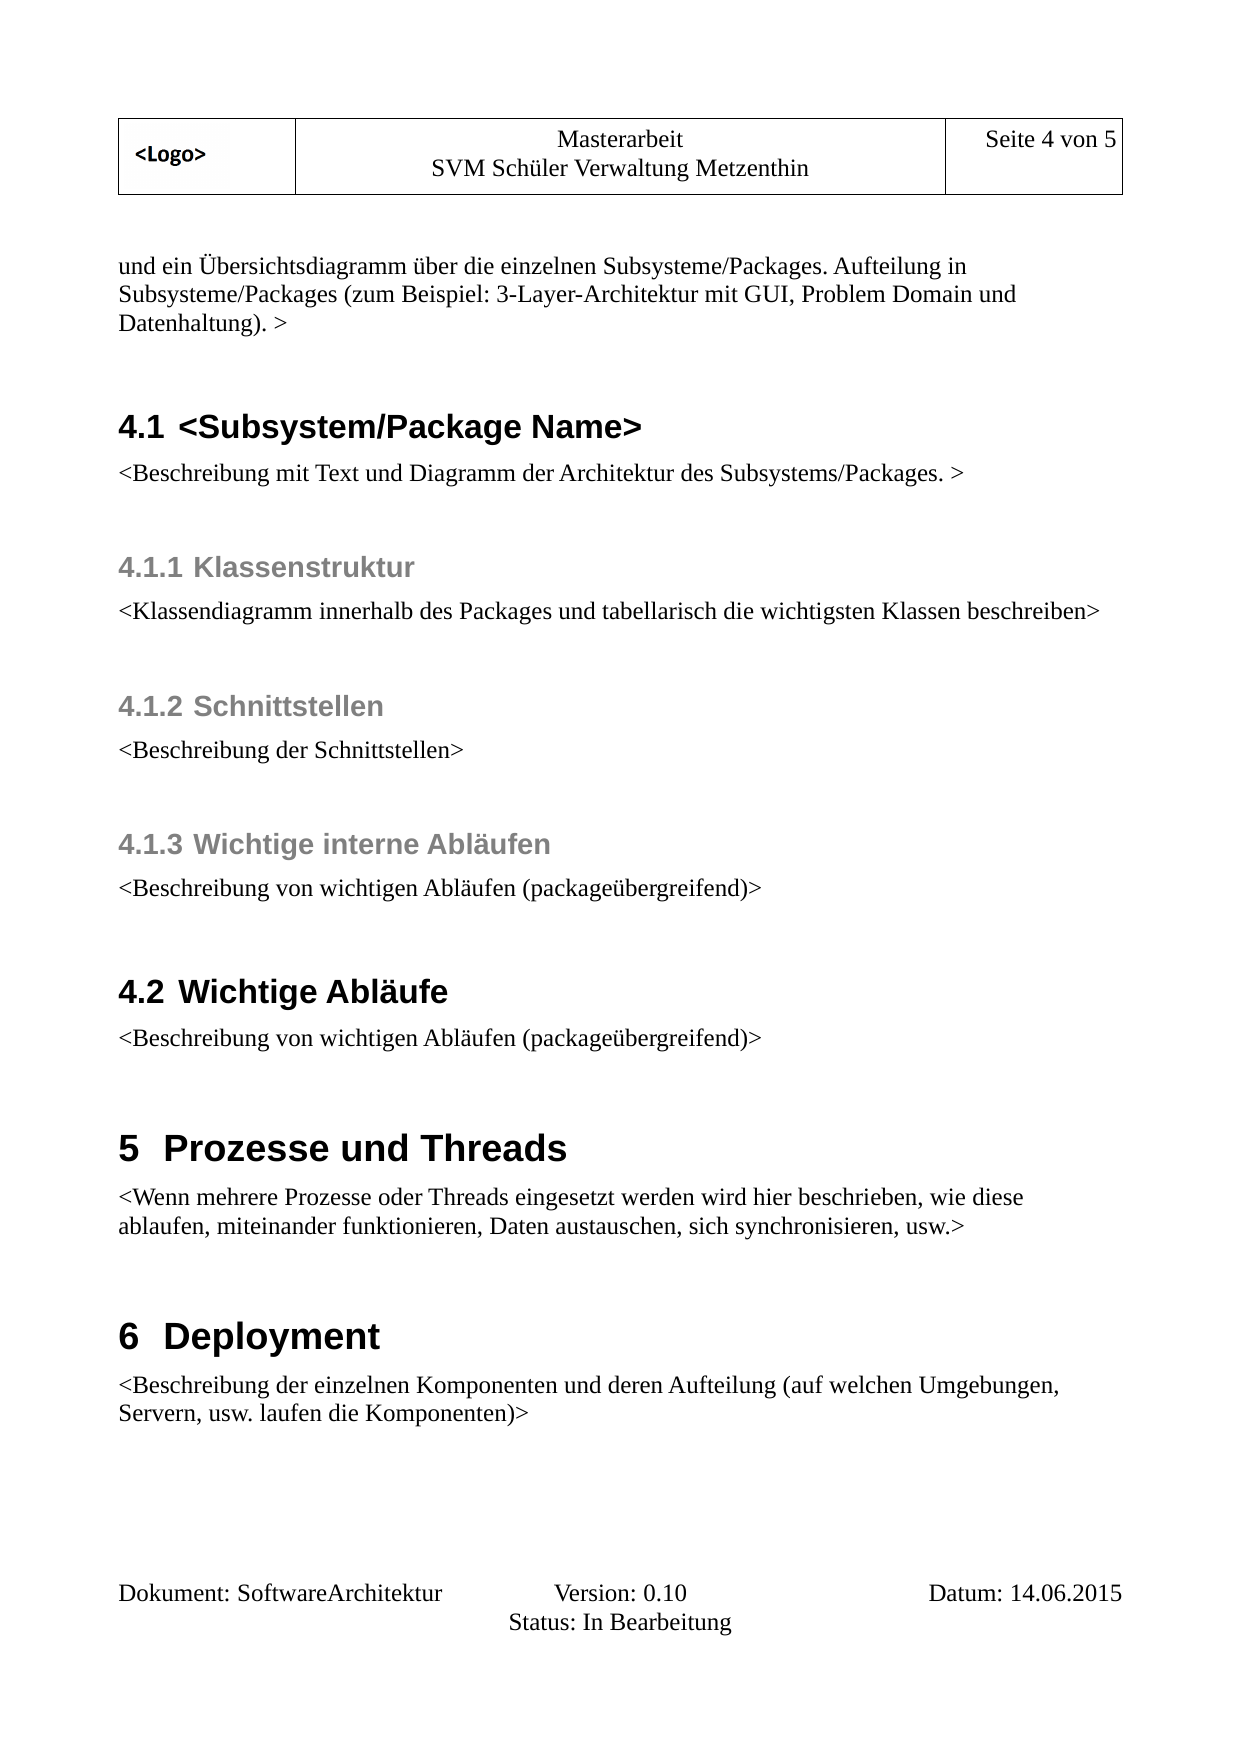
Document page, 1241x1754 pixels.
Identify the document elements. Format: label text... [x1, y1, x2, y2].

subtitle Wichtige Abläufe [118, 972, 1122, 1011]
subtitle Klassenstruktur [118, 550, 1122, 584]
picture [123, 123, 230, 189]
text <Klassendiagramm innerhalb des Packages und tabellarisch die wichtigsten Klassen beschreiben> [118, 596, 1122, 625]
text <Wenn mehrere Prozesse oder Threads eingesetzt werden wird hier beschrieben, wie diese ablaufen, miteinander funktionieren, Daten austauschen, sich synchronisieren, usw.> [118, 1182, 1122, 1239]
subtitle <Subsystem/Package Name> [118, 407, 1122, 446]
text <Beschreibung der einzelnen Komponenten und deren Aufteilung (auf welchen Umgebungen, Servern, usw. laufen die Komponenten)> [118, 1370, 1122, 1427]
text <Beschreibung von wichtigen Abläufen (packageübergreifend)> [118, 1023, 1122, 1052]
text und ein Übersichtsdiagramm über die einzelnen Subsysteme/Packages. Aufteilung in Subsysteme/Packages (zum Beispiel: 3-Layer-Architektur mit GUI, Problem Domain und Datenhaltung). > [118, 251, 1122, 337]
subtitle Schnittstellen [118, 689, 1122, 722]
subtitle Wichtige interne Abläufen [118, 827, 1122, 861]
text <Beschreibung der Schnittstellen> [118, 735, 1122, 764]
text <Beschreibung mit Text und Diagramm der Architektur des Subsystems/Packages. > [118, 458, 1122, 487]
subtitle Deployment [118, 1314, 1122, 1357]
text <Beschreibung von wichtigen Abläufen (packageübergreifend)> [118, 873, 1122, 902]
subtitle Prozesse und Threads [118, 1126, 1122, 1169]
